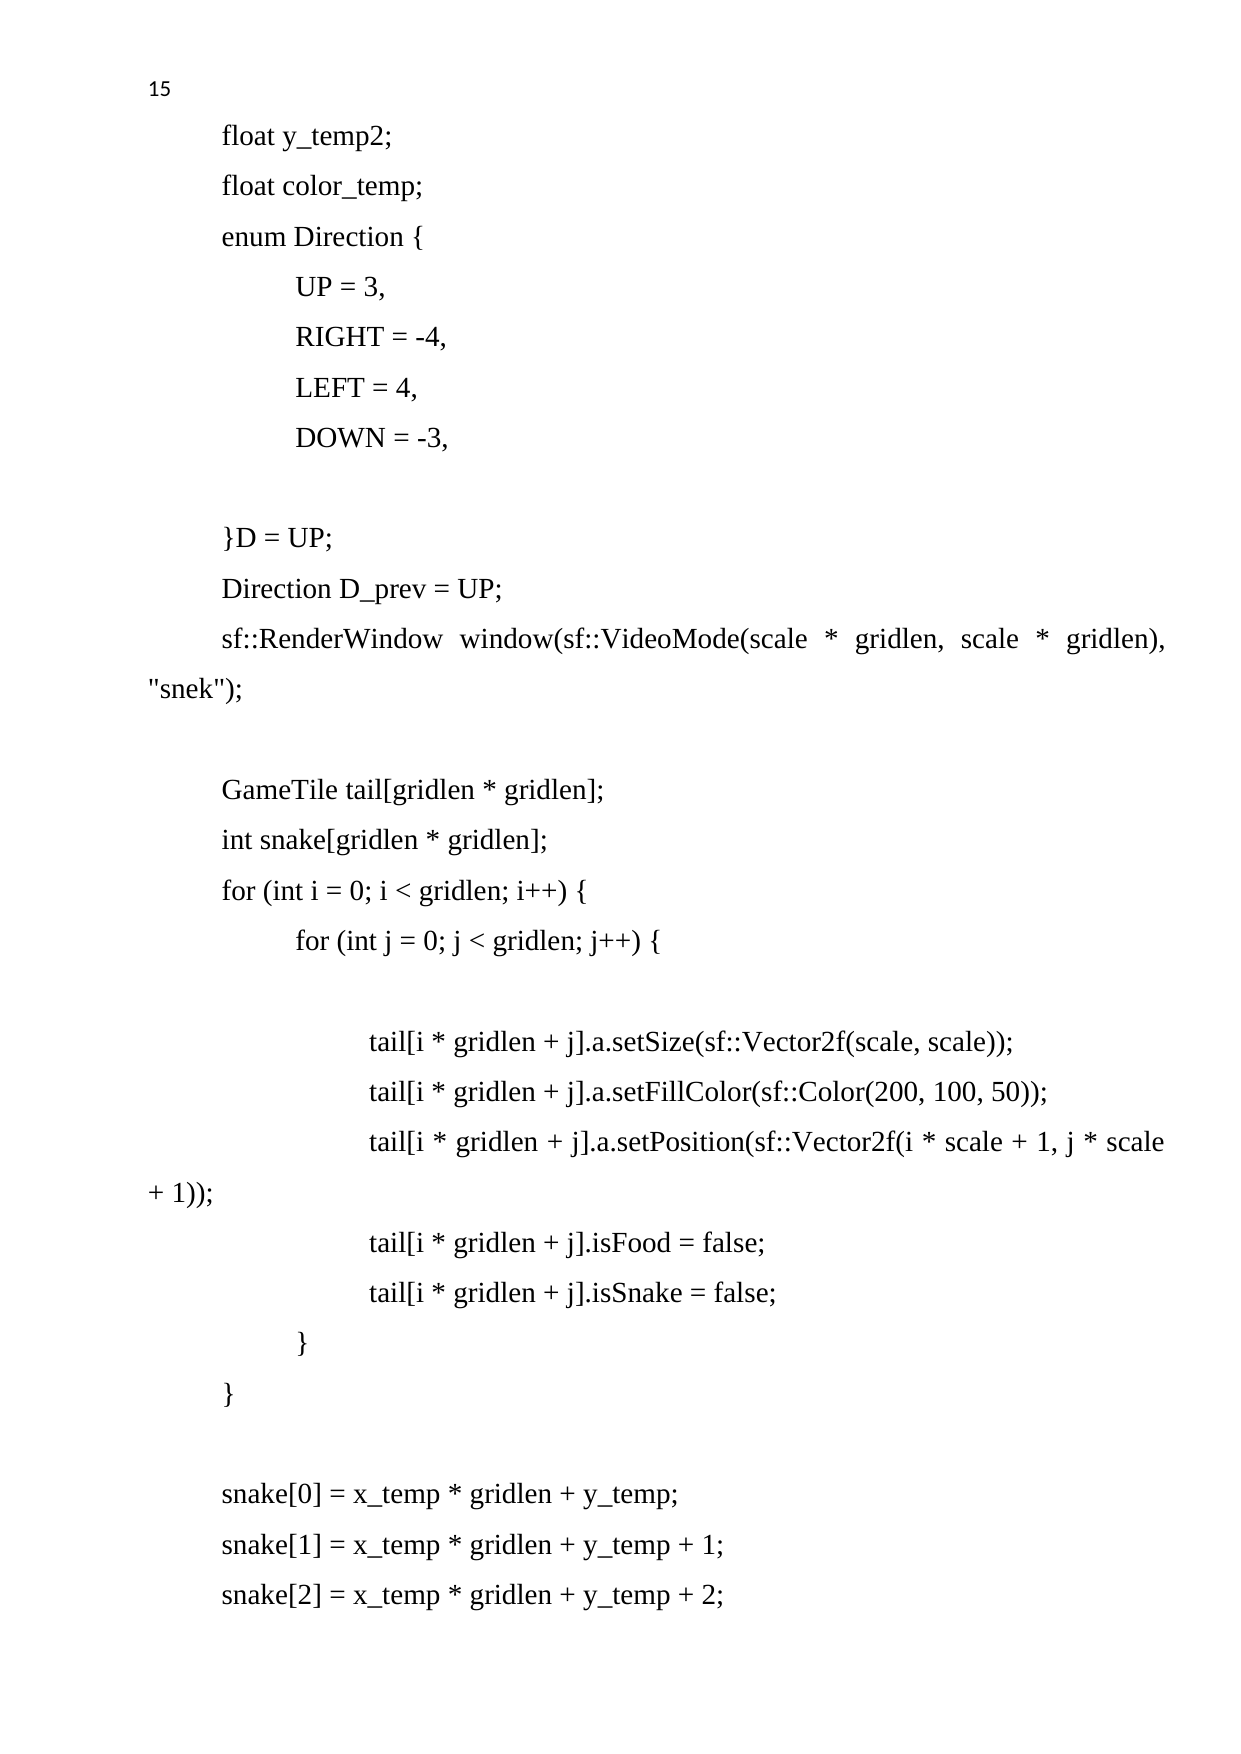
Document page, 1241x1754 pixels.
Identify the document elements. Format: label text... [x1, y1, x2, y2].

list for (int i = 0; i < gridlen; i++) { [148, 873, 1166, 906]
list float color_temp; [148, 168, 1166, 202]
list enum Direction { [148, 219, 1166, 252]
list LEFT = 4, [148, 370, 1166, 403]
list snake[1] = x_temp * gridlen + y_temp + 1; [148, 1527, 1166, 1560]
list tail[i * gridlen + j].a.setPosition(sf::Vector2f(i * scale + 1, j * scale + 1)); [148, 1124, 1166, 1208]
list DOWN = -3, [148, 420, 1166, 453]
list tail[i * gridlen + j].a.setFillColor(sf::Color(200, 100, 50)); [148, 1074, 1166, 1108]
list tail[i * gridlen + j].a.setSize(sf::Vector2f(scale, scale)); [148, 1024, 1166, 1057]
list for (int j = 0; j < gridlen; j++) { [148, 923, 1166, 957]
list snake[0] = x_temp * gridlen + y_temp; [148, 1477, 1166, 1510]
list sf::RenderWindow window(sf::VideoMode(scale * gridlen, scale * gridlen), "snek"); [148, 621, 1166, 705]
list tail[i * gridlen + j].isSnake = false; [148, 1275, 1166, 1309]
list Direction D_prev = UP; [148, 571, 1166, 604]
list } [148, 1326, 1166, 1359]
list float y_temp2; [148, 118, 1166, 152]
list GameTile tail[gridlen * gridlen]; [148, 772, 1166, 806]
list int snake[gridlen * gridlen]; [148, 822, 1166, 856]
list tail[i * gridlen + j].isFood = false; [148, 1225, 1166, 1258]
list UP = 3, [148, 269, 1166, 303]
list }D = UP; [148, 521, 1166, 554]
list snake[2] = x_temp * gridlen + y_temp + 2; [148, 1577, 1166, 1611]
list } [148, 1376, 1166, 1409]
list RIGHT = -4, [148, 319, 1166, 353]
